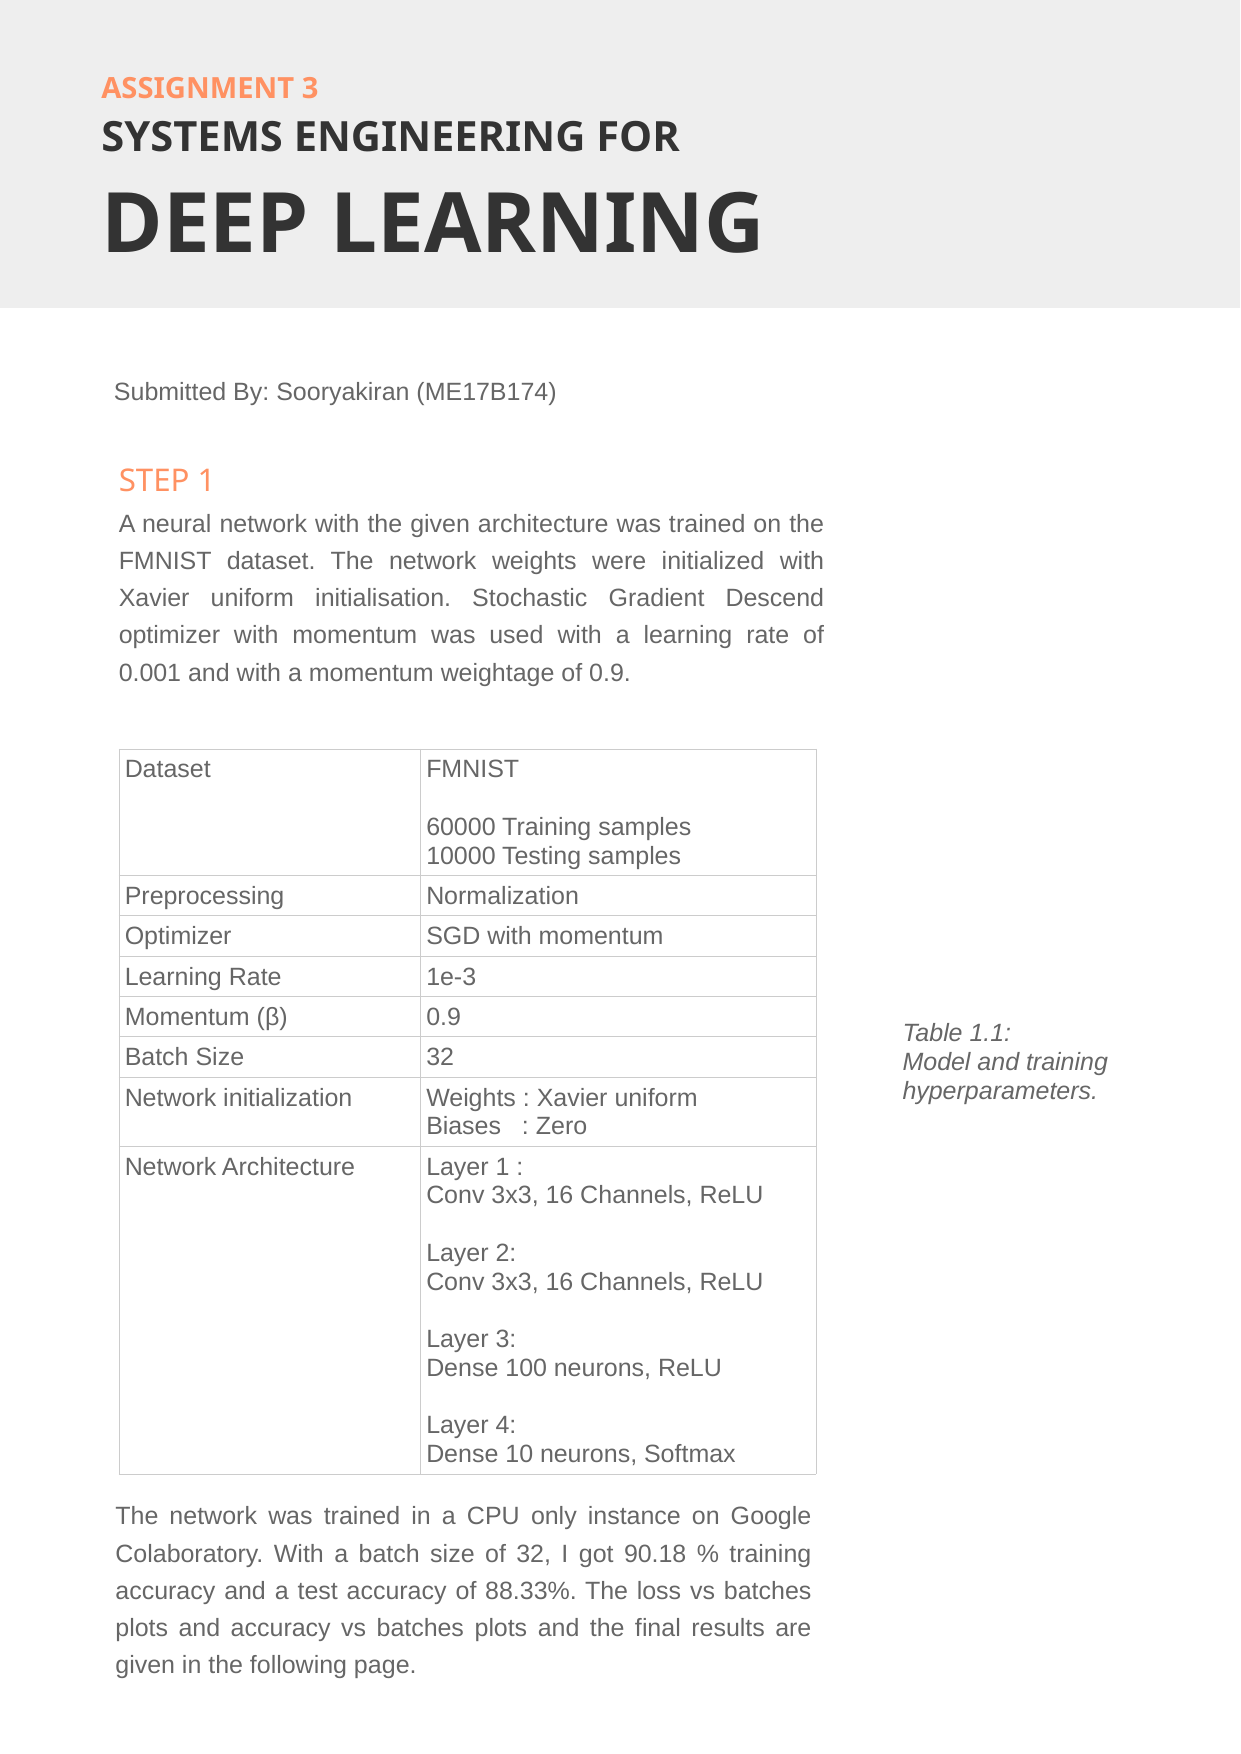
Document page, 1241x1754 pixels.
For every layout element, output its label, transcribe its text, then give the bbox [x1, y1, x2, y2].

table_cell 32 [421, 1037, 816, 1077]
table_cell Learning Rate [120, 957, 420, 996]
table_cell Network Architecture [120, 1147, 420, 1473]
table_cell Preprocessing [120, 876, 420, 915]
table_cell Network initialization [120, 1078, 420, 1146]
table_header FMNIST 60000 Training samples 10000 Testing samples [421, 750, 816, 875]
table_cell 1e-3 [421, 957, 816, 996]
table_cell Momentum (β) [120, 997, 420, 1036]
table_header Dataset [120, 750, 420, 875]
table_cell SGD with momentum [421, 916, 816, 956]
table_cell Weights : Xavier uniform Biases : Zero [421, 1078, 816, 1146]
table_cell 0.9 [421, 997, 816, 1036]
table_cell Batch Size [120, 1037, 420, 1077]
table_cell Optimizer [120, 916, 420, 956]
table_cell Normalization [421, 876, 816, 915]
table_cell Layer 1 : Conv 3x3, 16 Channels, ReLU Layer 2: Conv 3x3, 16 Channels, ReLU Layer 3: Dense 100 neurons, ReLU Layer 4: Dense 10 neurons, Softmax [421, 1147, 816, 1473]
